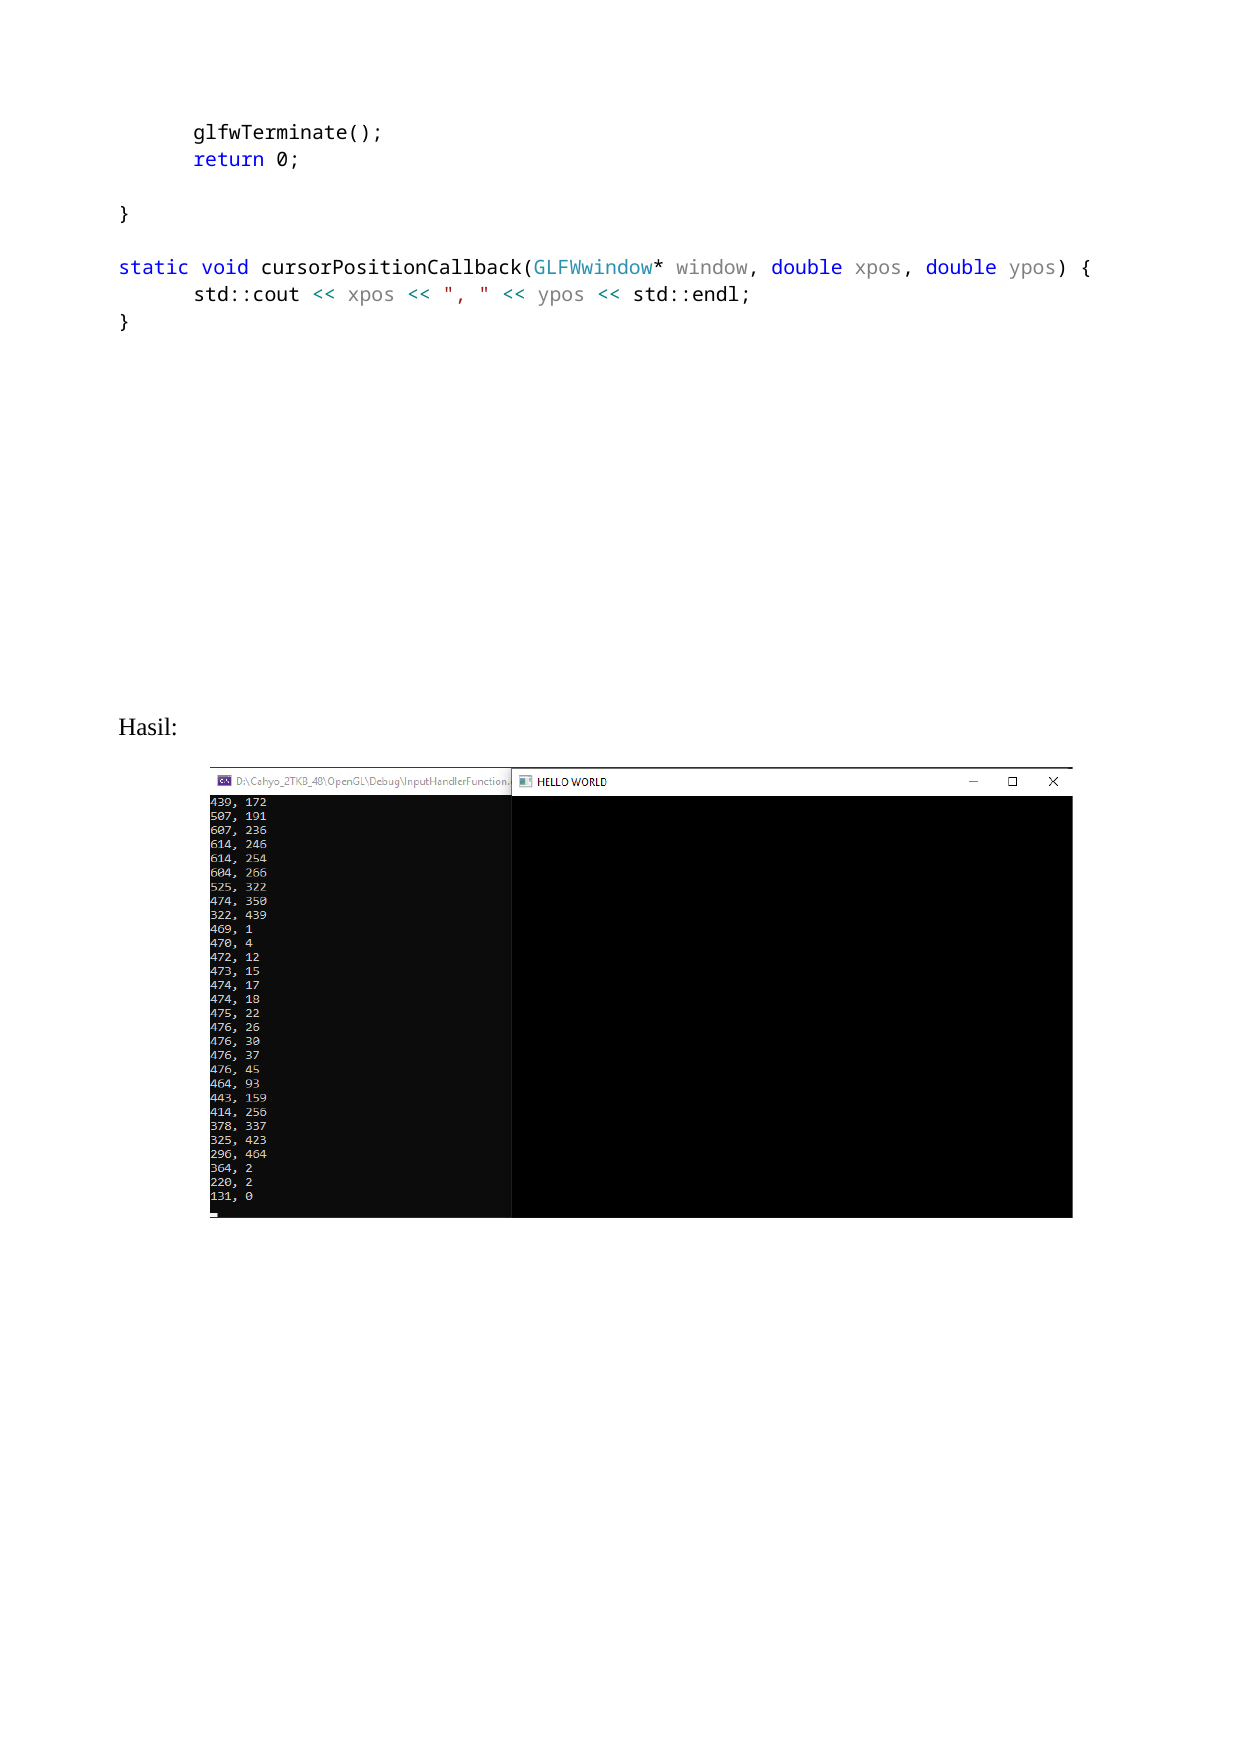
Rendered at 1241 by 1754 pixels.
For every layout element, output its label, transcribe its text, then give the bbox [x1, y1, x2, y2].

text } [118, 307, 1122, 334]
text return 0; [118, 145, 1122, 172]
picture [210, 767, 1073, 1218]
text static void cursorPositionCallback(GLFWwindow* window, double xpos, double ypos) { [118, 253, 1122, 280]
text std::cout << xpos << ", " << ypos << std::endl; [118, 280, 1122, 307]
text } [118, 199, 1122, 226]
text Hasil: [118, 712, 1122, 740]
text glfwTerminate(); [118, 118, 1122, 145]
